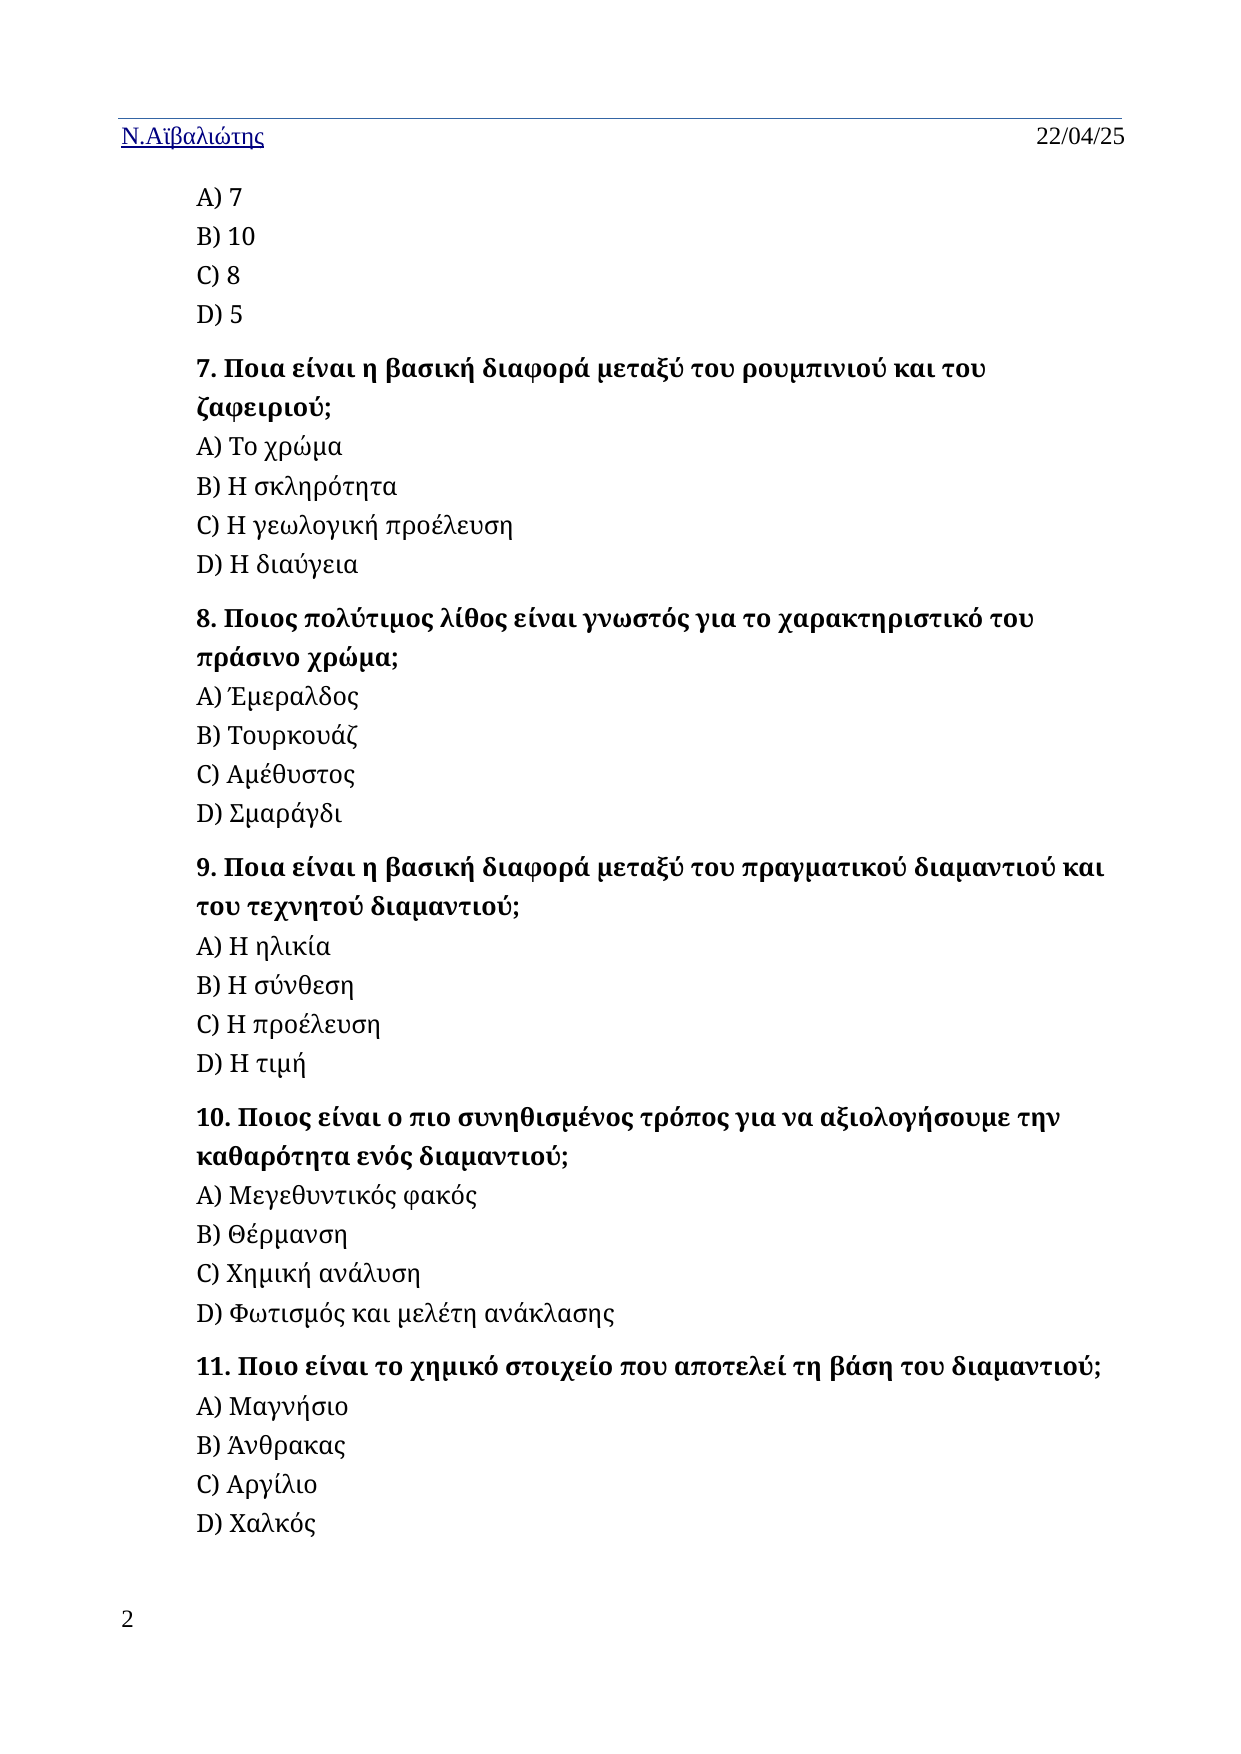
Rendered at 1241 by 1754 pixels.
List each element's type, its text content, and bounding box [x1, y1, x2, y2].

list 9. Ποια είναι η βασική διαφορά μεταξύ του πραγματικού διαμαντιού και του τεχνητού διαμαντιού; A) Η ηλικία B) Η σύνθεση C) Η προέλευση D) Η τιμή [167, 850, 1119, 1080]
list 7. Ποια είναι η βασική διαφορά μεταξύ του ρουμπινιού και του ζαφειριού; A) Το χρώμα B) Η σκληρότητα C) Η γεωλογική προέλευση D) Η διαύγεια [167, 351, 1119, 581]
list 10. Ποιος είναι ο πιο συνηθισμένος τρόπος για να αξιολογήσουμε την καθαρότητα ενός διαμαντιού; A) Μεγεθυντικός φακός B) Θέρμανση C) Χημική ανάλυση D) Φωτισμός και μελέτη ανάκλασης [167, 1099, 1119, 1329]
list A) 7 B) 10 C) 8 D) 5 [167, 179, 1119, 331]
list 11. Ποιο είναι το χημικό στοιχείο που αποτελεί τη βάση του διαμαντιού; A) Μαγνήσιο B) Άνθρακας C) Αργίλιο D) Χαλκός [167, 1349, 1119, 1540]
list 8. Ποιος πολύτιμος λίθος είναι γνωστός για το χαρακτηριστικό του πράσινο χρώμα; A) Έμεραλδος B) Τουρκουάζ C) Αμέθυστος D) Σμαράγδι [167, 600, 1119, 830]
